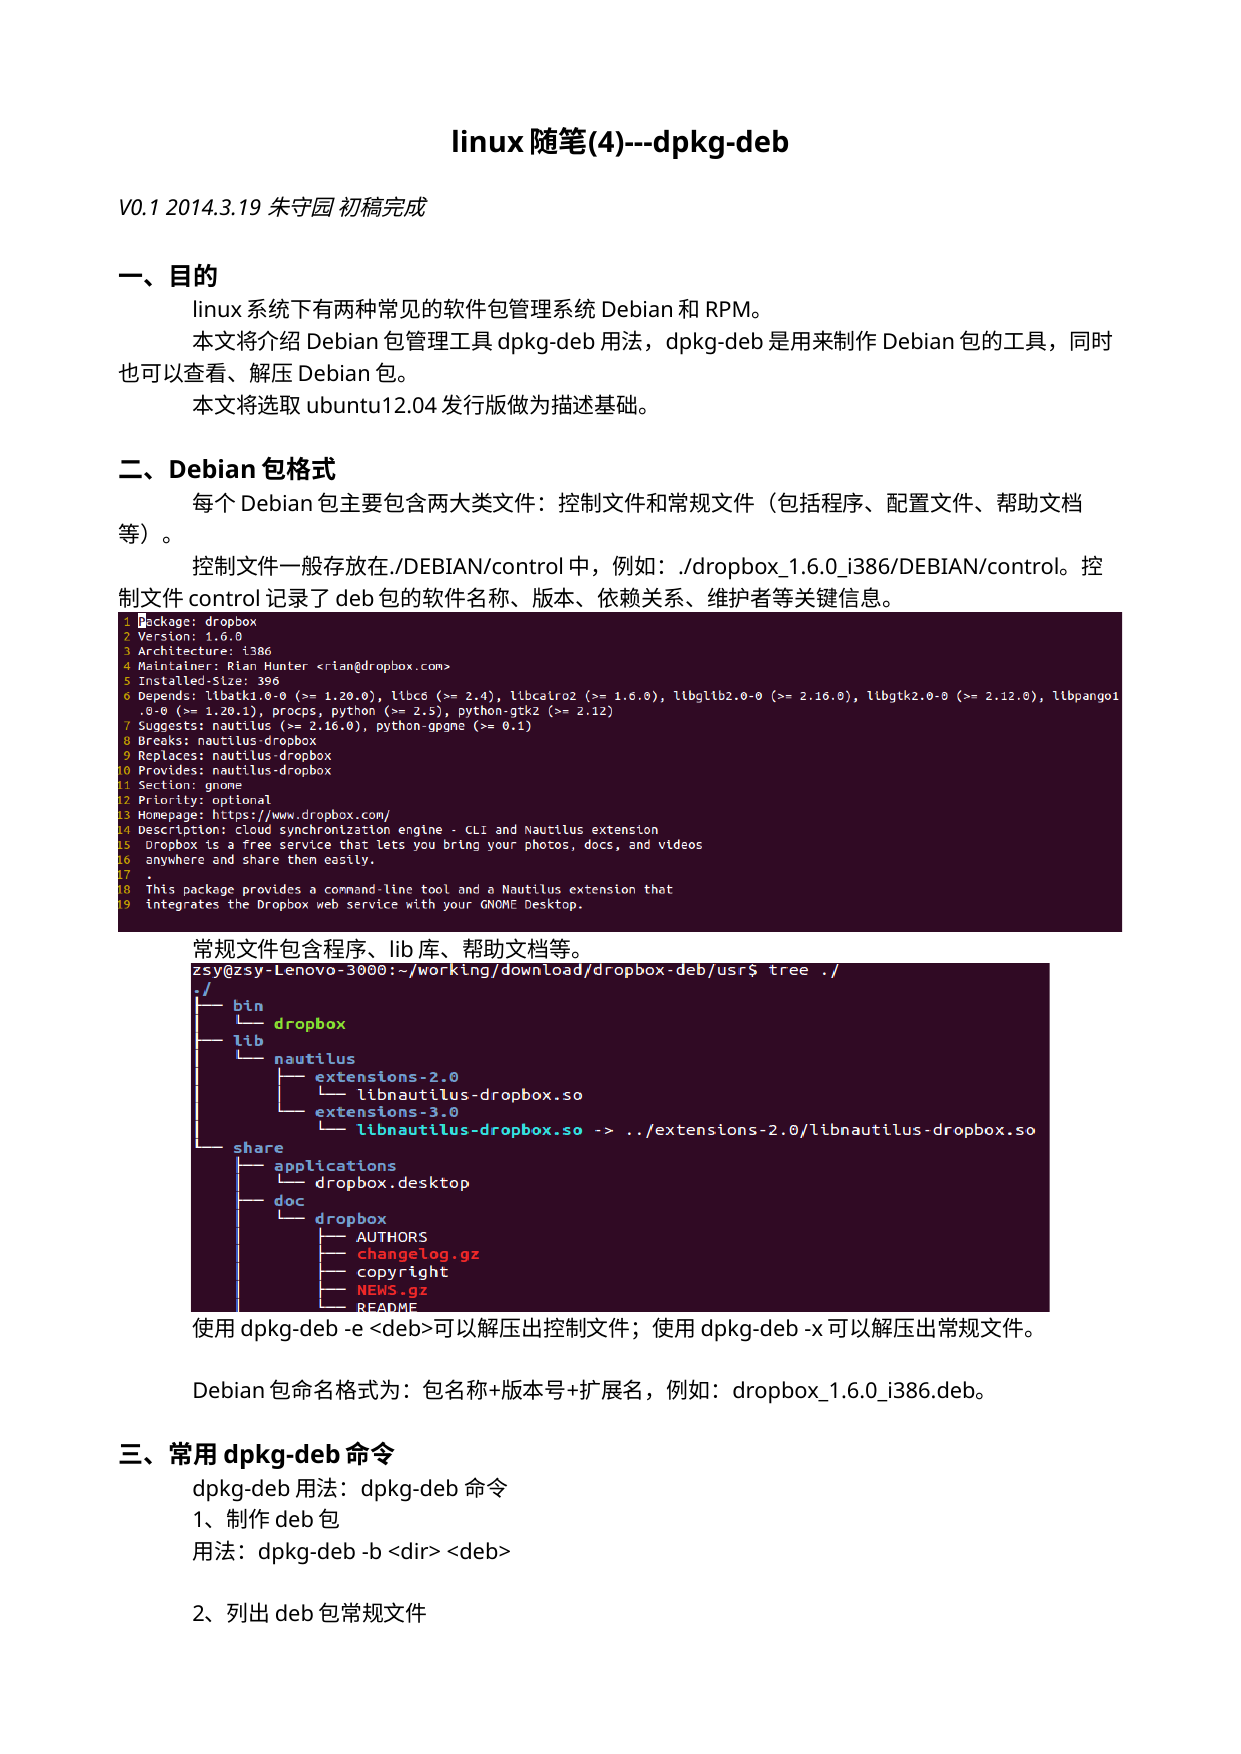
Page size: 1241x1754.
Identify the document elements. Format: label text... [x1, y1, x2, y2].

text Debian包命名格式为：包名称+版本号+扩展名，例如：dropbox_1.6.0_i386.deb。 [118, 1373, 1122, 1405]
text 二、Debian包格式 [118, 449, 1122, 486]
text 1、制作deb包 [118, 1502, 1122, 1534]
text dpkg-deb用法：dpkg-deb 命令 [118, 1471, 1122, 1502]
text 使用dpkg-deb -e <deb>可以解压出控制文件；使用dpkg-deb -x可以解压出常规文件。 [118, 963, 1122, 1343]
text 控制文件一般存放在./DEBIAN/control中，例如：./dropbox_1.6.0_i386/DEBIAN/control。控制文件control记录了deb包的软件名称、版本、依赖关系、维护者等关键信息。 [118, 549, 1122, 612]
text linux随笔(4)---dpkg-deb [118, 118, 1122, 161]
picture [118, 612, 1123, 932]
text 三、常用dpkg-deb命令 [118, 1434, 1122, 1471]
text V0.1 2014.3.19 朱守园 初稿完成 [118, 190, 1122, 222]
text 2、列出deb包常规文件 [118, 1596, 1122, 1628]
picture [190, 963, 1050, 1312]
text 一、目的 [118, 256, 1122, 292]
text 本文将选取ubuntu12.04发行版做为描述基础。 [118, 388, 1122, 419]
text linux系统下有两种常见的软件包管理系统Debian和RPM。 [118, 292, 1122, 324]
text 每个Debian包主要包含两大类文件：控制文件和常规文件（包括程序、配置文件、帮助文档等）。 [118, 486, 1122, 549]
text 用法：dpkg-deb -b <dir> <deb> [118, 1534, 1122, 1566]
text 常规文件包含程序、lib库、帮助文档等。 [118, 932, 1122, 963]
text 本文将介绍Debian包管理工具dpkg-deb用法，dpkg-deb是用来制作Debian包的工具，同时也可以查看、解压Debian包。 [118, 324, 1122, 388]
